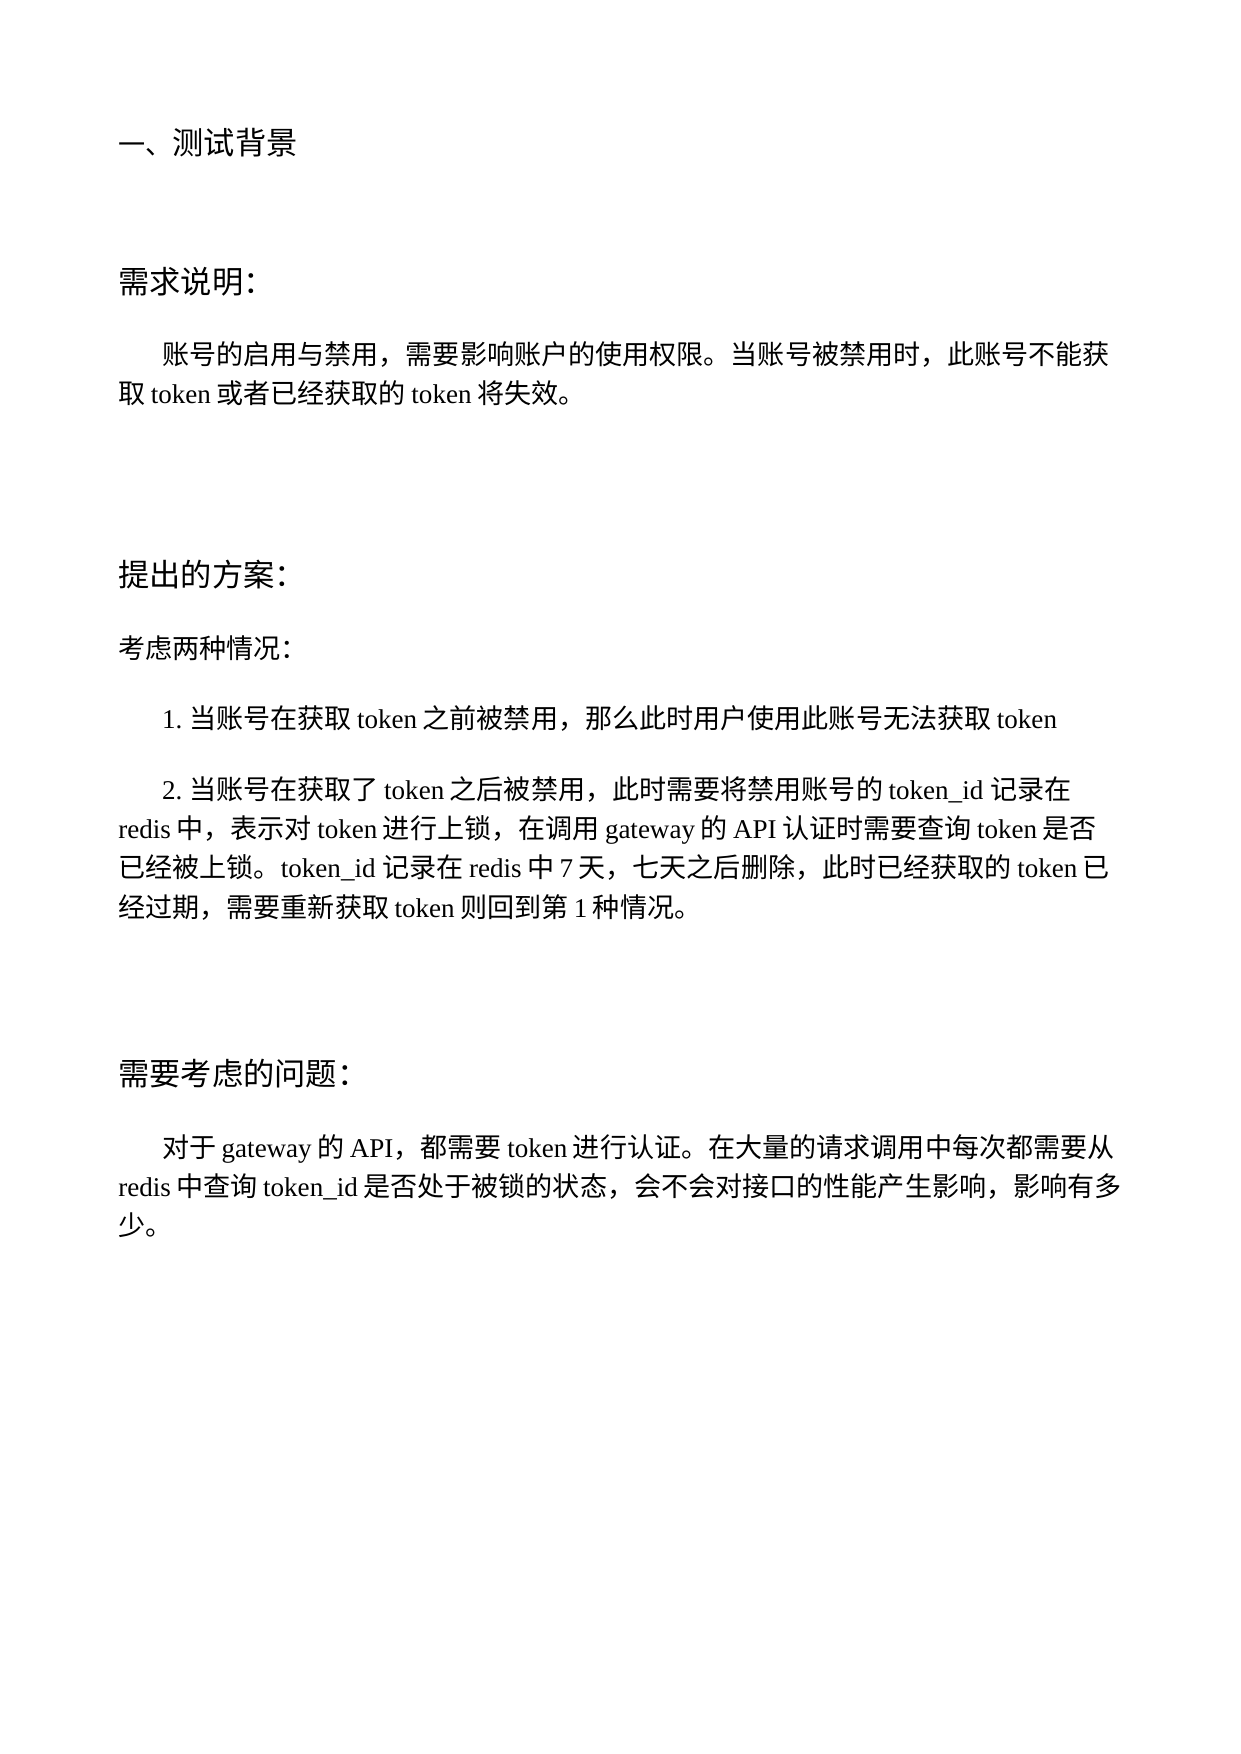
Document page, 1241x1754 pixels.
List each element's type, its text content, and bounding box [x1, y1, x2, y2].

text 对于gateway的API，都需要token进行认证。在大量的请求调用中每次都需要从redis中查询token_id是否处于被锁的状态，会不会对接口的性能产生影响，影响有多少。 [118, 1126, 1122, 1244]
text 需要考虑的问题： [118, 1049, 1122, 1095]
text 2. 当账号在获取了token之后被禁用，此时需要将禁用账号的token_id 记录在redis中，表示对token进行上锁，在调用gateway的API认证时需要查询token是否已经被上锁。token_id 记录在redis中7天，七天之后删除，此时已经获取的token已经过期，需要重新获取token则回到第1种情况。 [118, 768, 1122, 925]
text 考虑两种情况： [118, 627, 1122, 666]
text 账号的启用与禁用，需要影响账户的使用权限。当账号被禁用时，此账号不能获取token或者已经获取的token将失效。 [118, 333, 1122, 412]
text 需求说明： [118, 257, 1122, 302]
text 一、测试背景 [118, 118, 1122, 163]
text 提出的方案： [118, 551, 1122, 596]
text 1. 当账号在获取token之前被禁用，那么此时用户使用此账号无法获取token [118, 697, 1122, 737]
